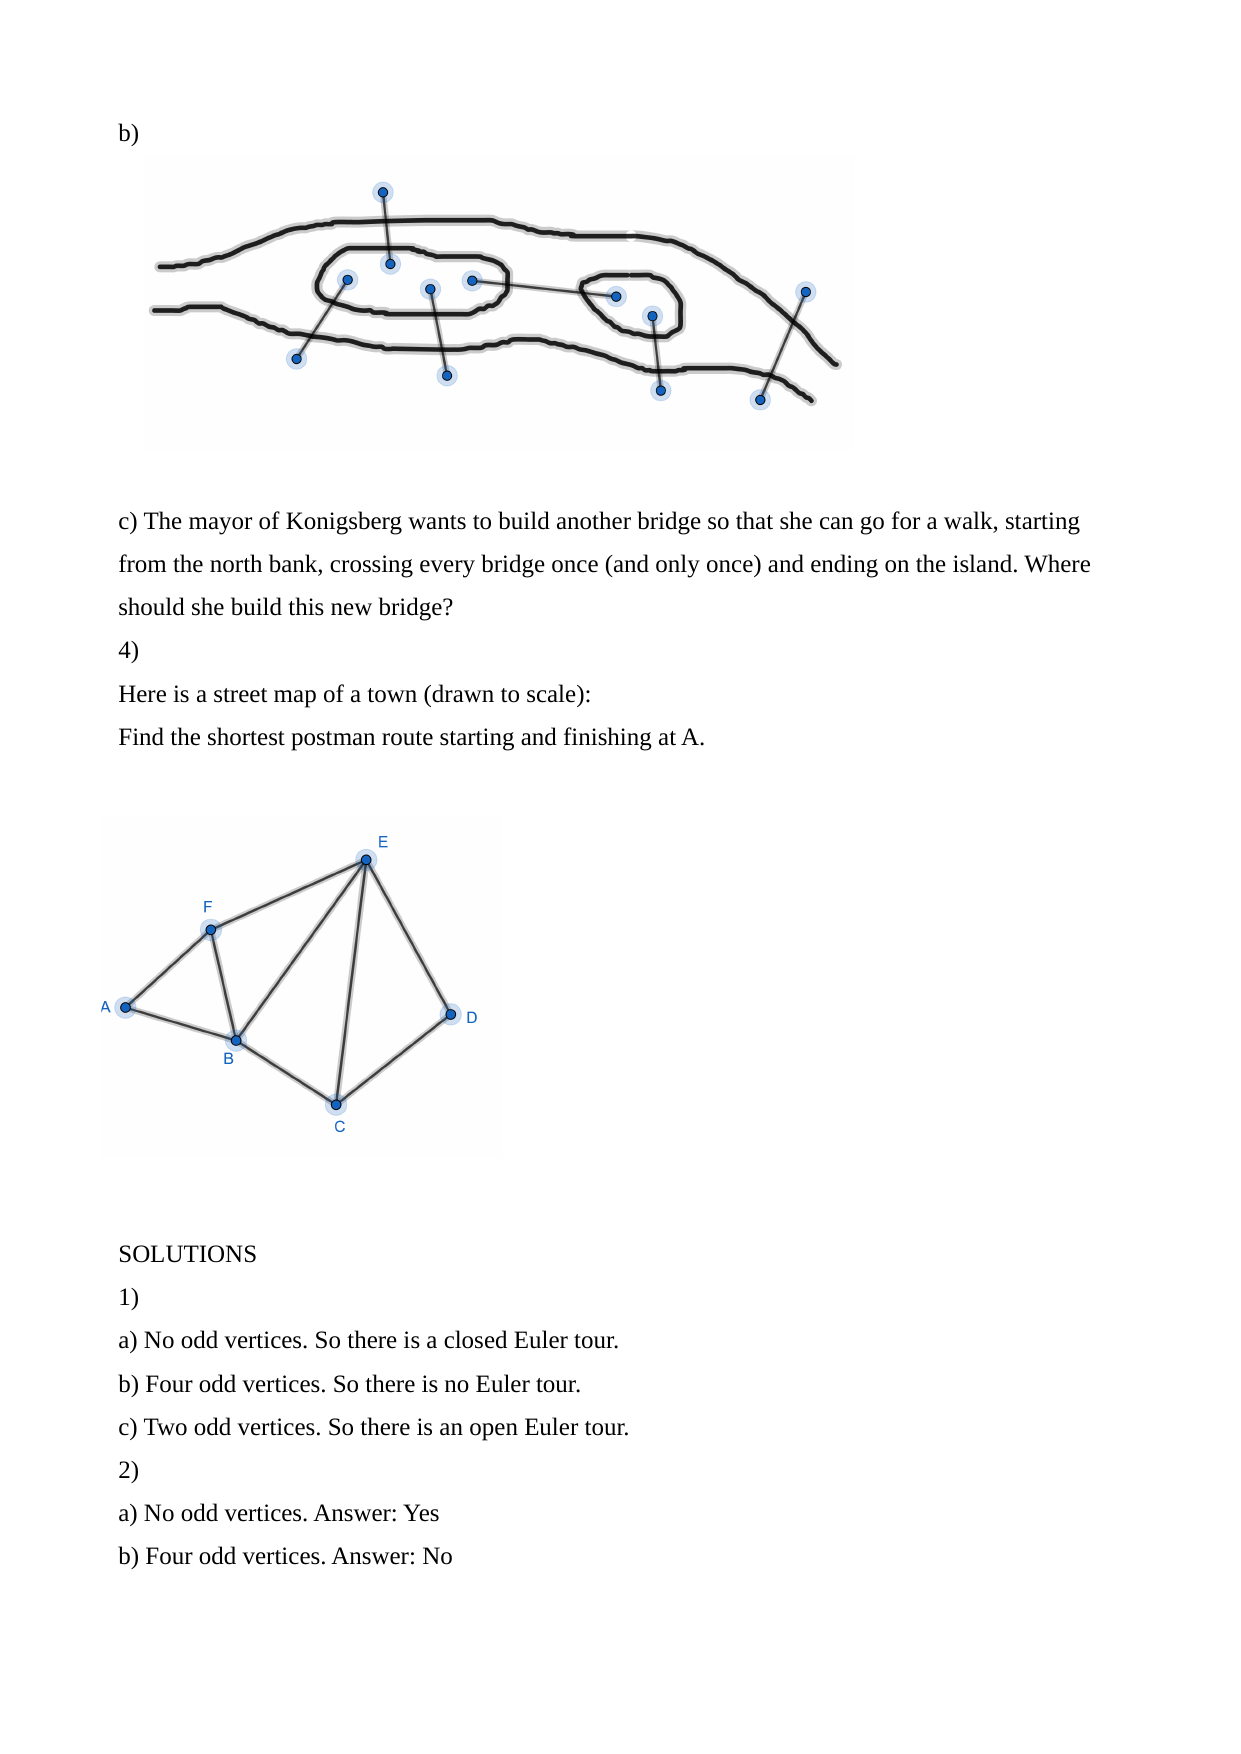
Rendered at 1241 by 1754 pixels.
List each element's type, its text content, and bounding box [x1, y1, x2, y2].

text c) Two odd vertices. So there is an open Euler tour. [118, 1412, 1122, 1441]
text 2) [118, 1455, 1122, 1484]
text a) No odd vertices. So there is a closed Euler tour. [118, 1326, 1122, 1354]
text 4) [118, 636, 1122, 664]
text Find the shortest postman route starting and finishing at A. [118, 722, 1122, 751]
text b) [118, 118, 1122, 147]
text SOLUTIONS [118, 1239, 1122, 1268]
text b) Four odd vertices. Answer: No [118, 1541, 1122, 1570]
text 1) [118, 1282, 1122, 1311]
text b) Four odd vertices. So there is no Euler tour. [118, 1369, 1122, 1397]
text a) No odd vertices. Answer: Yes [118, 1498, 1122, 1527]
picture [144, 155, 854, 450]
picture [101, 817, 503, 1158]
text c) The mayor of Konigsberg wants to build another bridge so that she can go for a walk, starting from the north bank, crossing every bridge once (and only once) and ending on the island. Where should she build this new bridge? [118, 506, 1122, 621]
text Here is a street map of a town (drawn to scale): [118, 679, 1122, 707]
